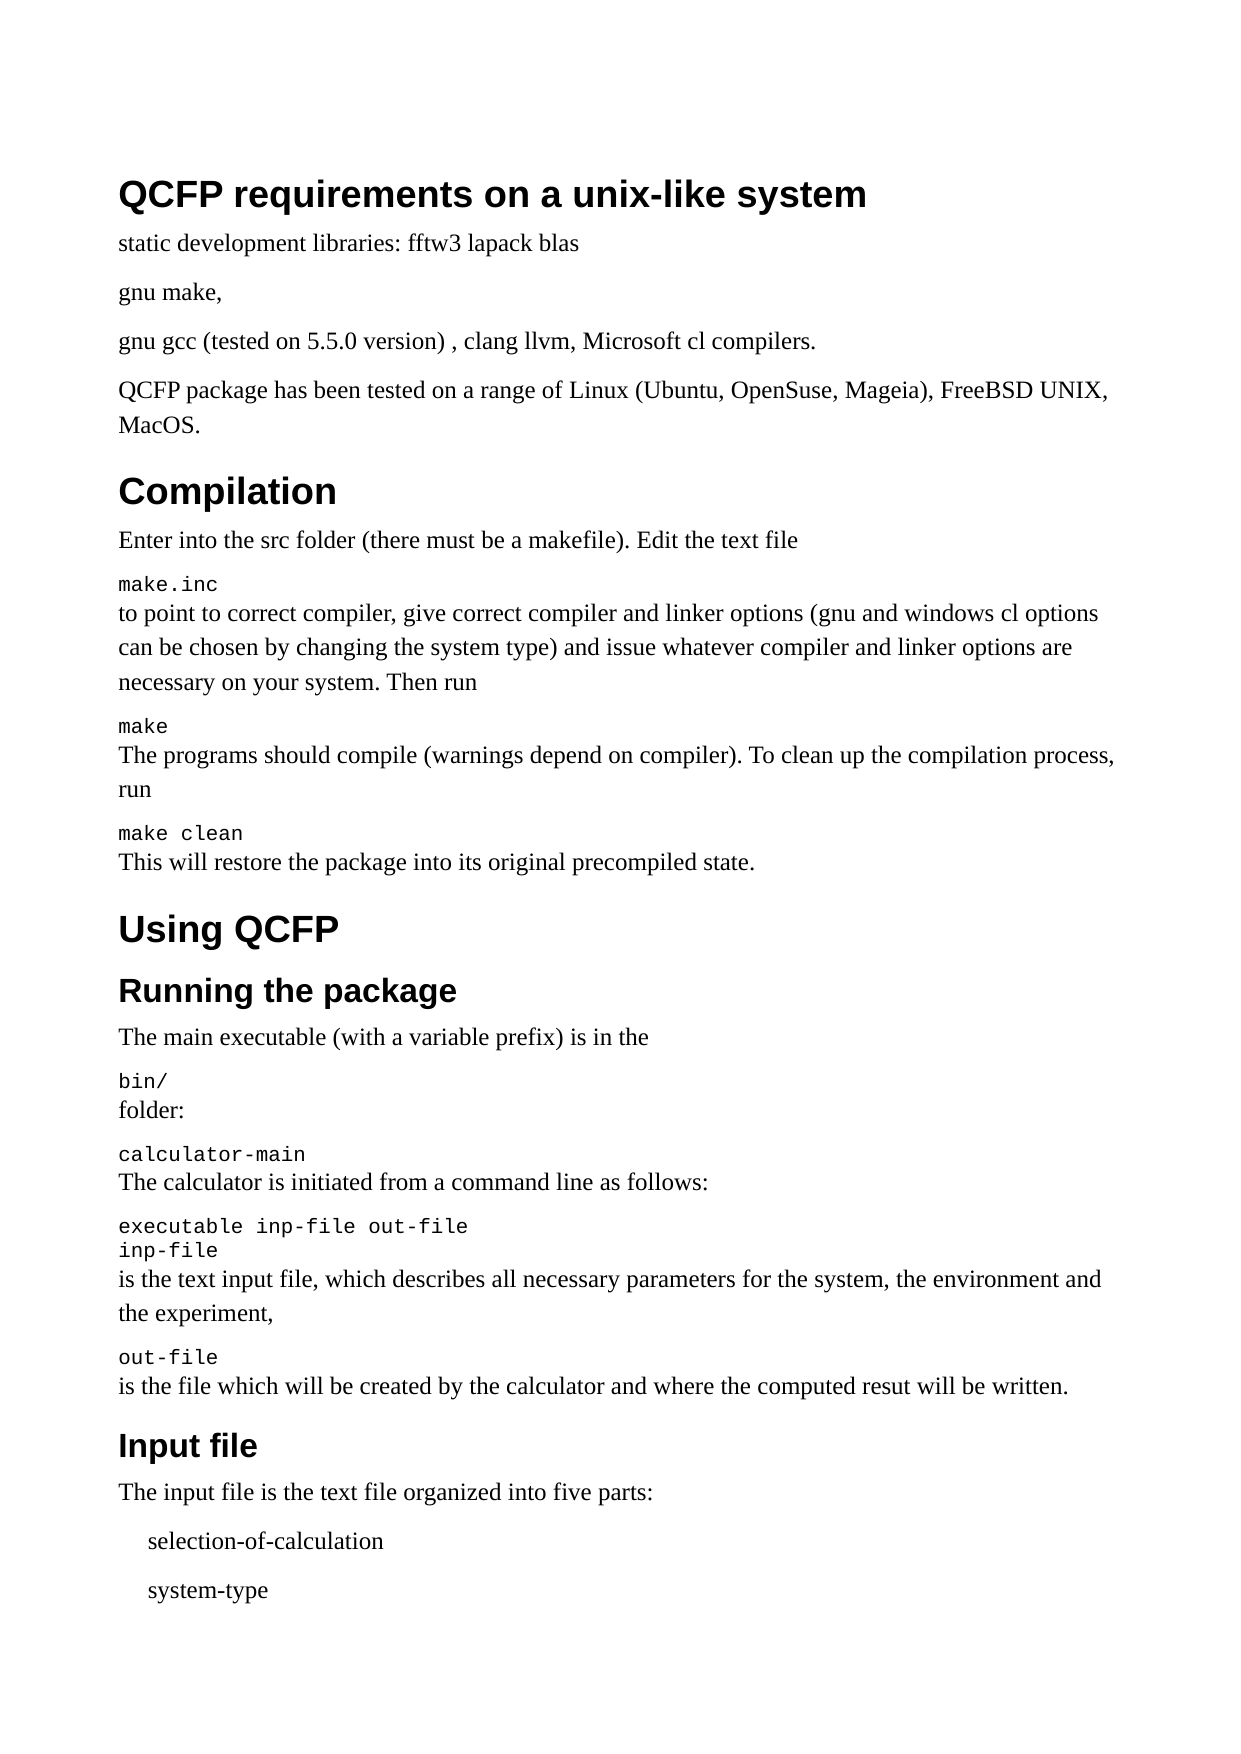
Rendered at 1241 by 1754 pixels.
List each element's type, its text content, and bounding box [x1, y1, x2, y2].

subtitle Compilation [118, 469, 1122, 513]
text folder: [118, 1095, 1122, 1123]
text selection-of-calculation [118, 1526, 1122, 1555]
subtitle Running the package [118, 971, 1122, 1009]
text make [118, 716, 1122, 740]
text executable inp-file out-file [118, 1216, 1122, 1240]
text out-file [118, 1347, 1122, 1371]
text gnu make, [118, 277, 1122, 306]
subtitle Using QCFP [118, 906, 1122, 950]
text Enter into the src folder (there must be a makefile). Edit the text file [118, 525, 1122, 554]
text system-type [118, 1576, 1122, 1604]
subtitle Input file [118, 1426, 1122, 1465]
text The main executable (with a variable prefix) is in the [118, 1022, 1122, 1051]
text The input file is the text file organized into five parts: [118, 1477, 1122, 1506]
text make clean [118, 823, 1122, 847]
text This will restore the package into its original precompiled state. [118, 847, 1122, 876]
text is the file which will be created by the calculator and where the computed resut will be written. [118, 1371, 1122, 1400]
text The programs should compile (warnings depend on compiler). To clean up the compilation process, run [118, 740, 1122, 803]
text bin/ [118, 1071, 1122, 1095]
text gnu gcc (tested on 5.5.0 version) , clang llvm, Microsoft cl compilers. [118, 326, 1122, 355]
text make.inc [118, 574, 1122, 598]
text The calculator is initiated from a command line as follows: [118, 1167, 1122, 1196]
text calculator-main [118, 1144, 1122, 1167]
text inp-file [118, 1240, 1122, 1264]
subtitle QCFP requirements on a unix-like system [118, 172, 1122, 216]
text QCFP package has been tested on a range of Linux (Ubuntu, OpenSuse, Mageia), FreeBSD UNIX, MacOS. [118, 375, 1122, 438]
text static development libraries: fftw3 lapack blas [118, 228, 1122, 257]
text is the text input file, which describes all necessary parameters for the system, the environment and the experiment, [118, 1264, 1122, 1327]
text to point to correct compiler, give correct compiler and linker options (gnu and windows cl options can be chosen by changing the system type) and issue whatever compiler and linker options are necessary on your system. Then run [118, 598, 1122, 696]
